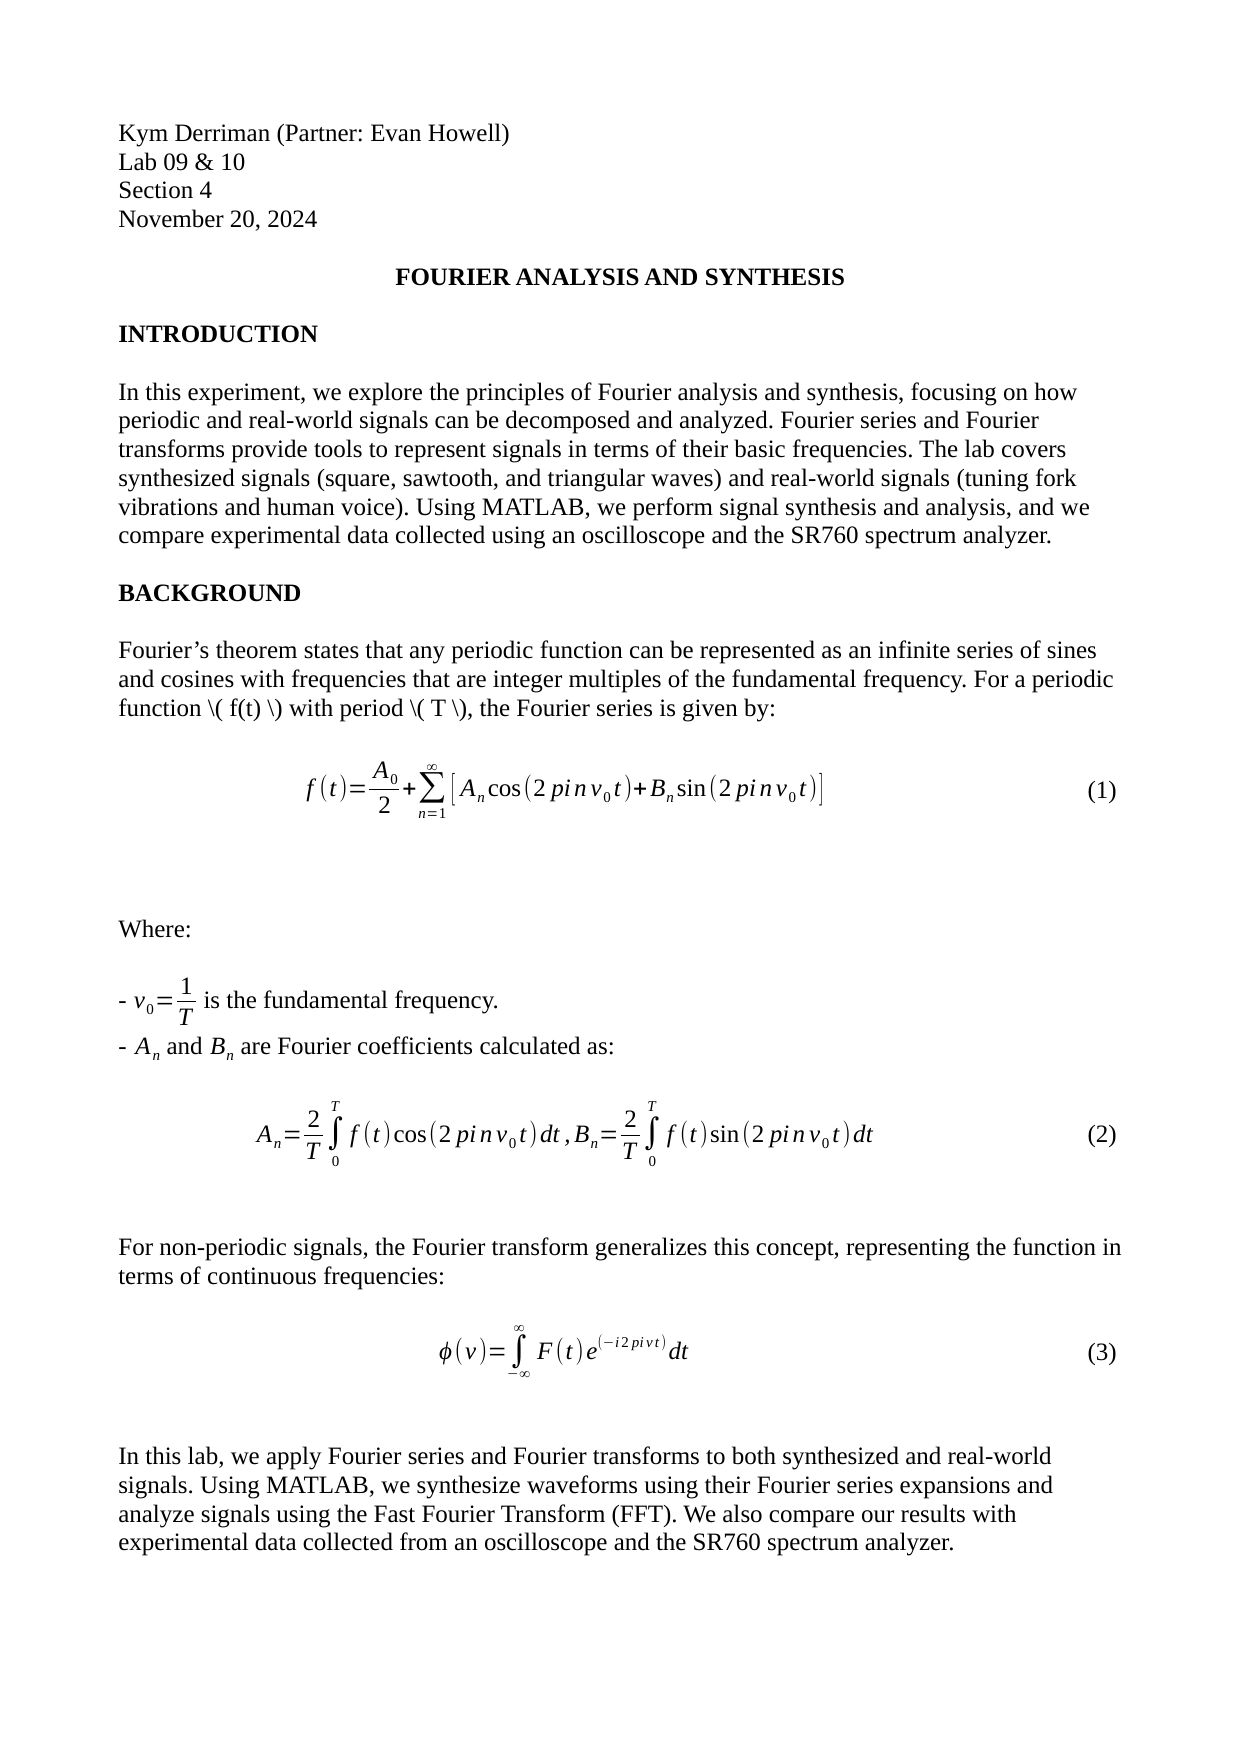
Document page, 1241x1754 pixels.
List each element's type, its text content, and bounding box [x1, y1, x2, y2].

text Where: [118, 914, 1122, 943]
text FOURIER ANALYSIS AND SYNTHESIS [118, 262, 1122, 291]
text In this lab, we apply Fourier series and Fourier transforms to both synthesized and real-world signals. Using MATLAB, we synthesize waveforms using their Fourier series expansions and analyze signals using the Fast Fourier Transform (FFT). We also compare our results with experimental data collected from an oscilloscope and the SR760 spectrum analyzer. [118, 1441, 1122, 1556]
text For non-periodic signals, the Fourier transform generalizes this concept, representing the function in terms of continuous frequencies: [118, 1232, 1122, 1290]
text Fourier’s theorem states that any periodic function can be represented as an infinite series of sines and cosines with frequencies that are integer multiples of the fundamental frequency. For a periodic function \( f(t) \) with period \( T \), the Fourier series is given by: [118, 636, 1122, 722]
table_header (2) [1010, 1092, 1122, 1175]
text BACKGROUND [118, 578, 1122, 607]
text Kym Derriman (Partner: Evan Howell) [118, 118, 1122, 147]
text INTRODUCTION [118, 319, 1122, 348]
text Lab 09 & 10 [118, 147, 1122, 176]
table_header (3) [1010, 1319, 1122, 1384]
text - and are Fourier coefficients calculated as: [118, 1031, 1122, 1063]
text - is the fundamental frequency. [118, 972, 1122, 1031]
table_header [118, 1092, 1010, 1175]
table_header (1) [1010, 751, 1122, 828]
table_header [118, 1319, 1010, 1384]
text In this experiment, we explore the principles of Fourier analysis and synthesis, focusing on how periodic and real-world signals can be decomposed and analyzed. Fourier series and Fourier transforms provide tools to represent signals in terms of their basic frequencies. The lab covers synthesized signals (square, sawtooth, and triangular waves) and real-world signals (tuning fork vibrations and human voice). Using MATLAB, we perform signal synthesis and analysis, and we compare experimental data collected using an oscilloscope and the SR760 spectrum analyzer. [118, 377, 1122, 549]
text Section 4 [118, 176, 1122, 204]
text November 20, 2024 [118, 204, 1122, 233]
table_header [118, 751, 1010, 828]
